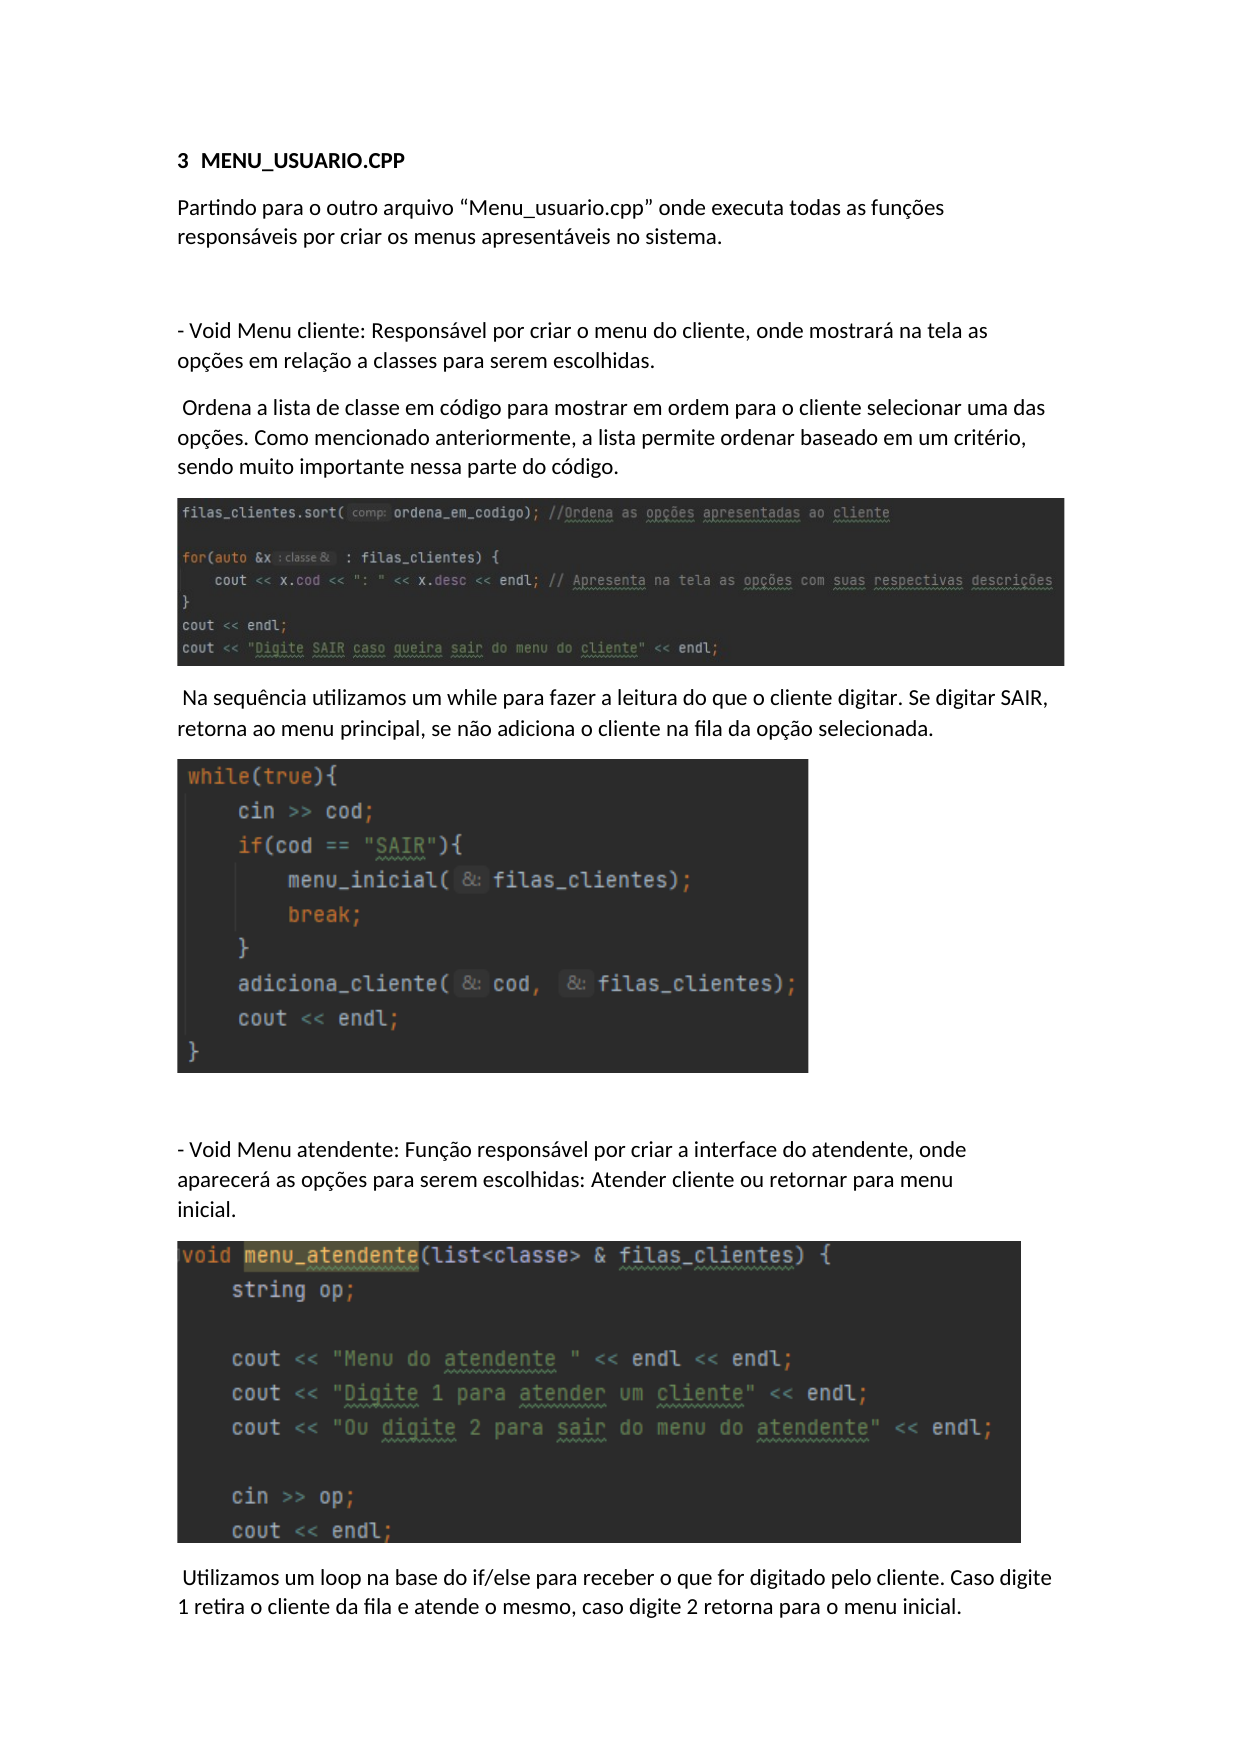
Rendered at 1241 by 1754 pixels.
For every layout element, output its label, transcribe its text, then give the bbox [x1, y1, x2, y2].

text Partindo para o outro arquivo “Menu_usuario.cpp” onde executa todas as funções responsáveis por criar os menus apresentáveis no sistema. [177, 193, 947, 251]
list Void Menu atendente: Função responsável por criar a interface do atendente, onde aparecerá as opções para serem escolhidas: Atender cliente ou retornar para menu inicial. [177, 1136, 1018, 1223]
list Void Menu cliente: Responsável por criar o menu do cliente, onde mostrará na tela as opções em relação a classes para serem escolhidas. [177, 316, 1058, 374]
text Na sequência utilizamos um while para fazer a leitura do que o cliente digitar. Se digitar SAIR, retorna ao menu principal, se não adiciona o cliente na fila da opção selecionada. [177, 666, 1052, 742]
text Utilizamos um loop na base do if/else para receber o que for digitado pelo cliente. Caso digite 1 retira o cliente da fila e atende o mesmo, caso digite 2 retorna para o menu inicial. [177, 1255, 1055, 1620]
picture [177, 1241, 1021, 1543]
picture [177, 759, 809, 1073]
text Ordena a lista de classe em código para mostrar em ordem para o cliente selecionar uma das opções. Como mencionado anteriormente, a lista permite ordenar baseado em um critério, sendo muito importante nessa parte do código. [177, 393, 1048, 480]
picture [177, 498, 1065, 666]
subtitle MENU_USUARIO.CPP [177, 146, 1076, 174]
